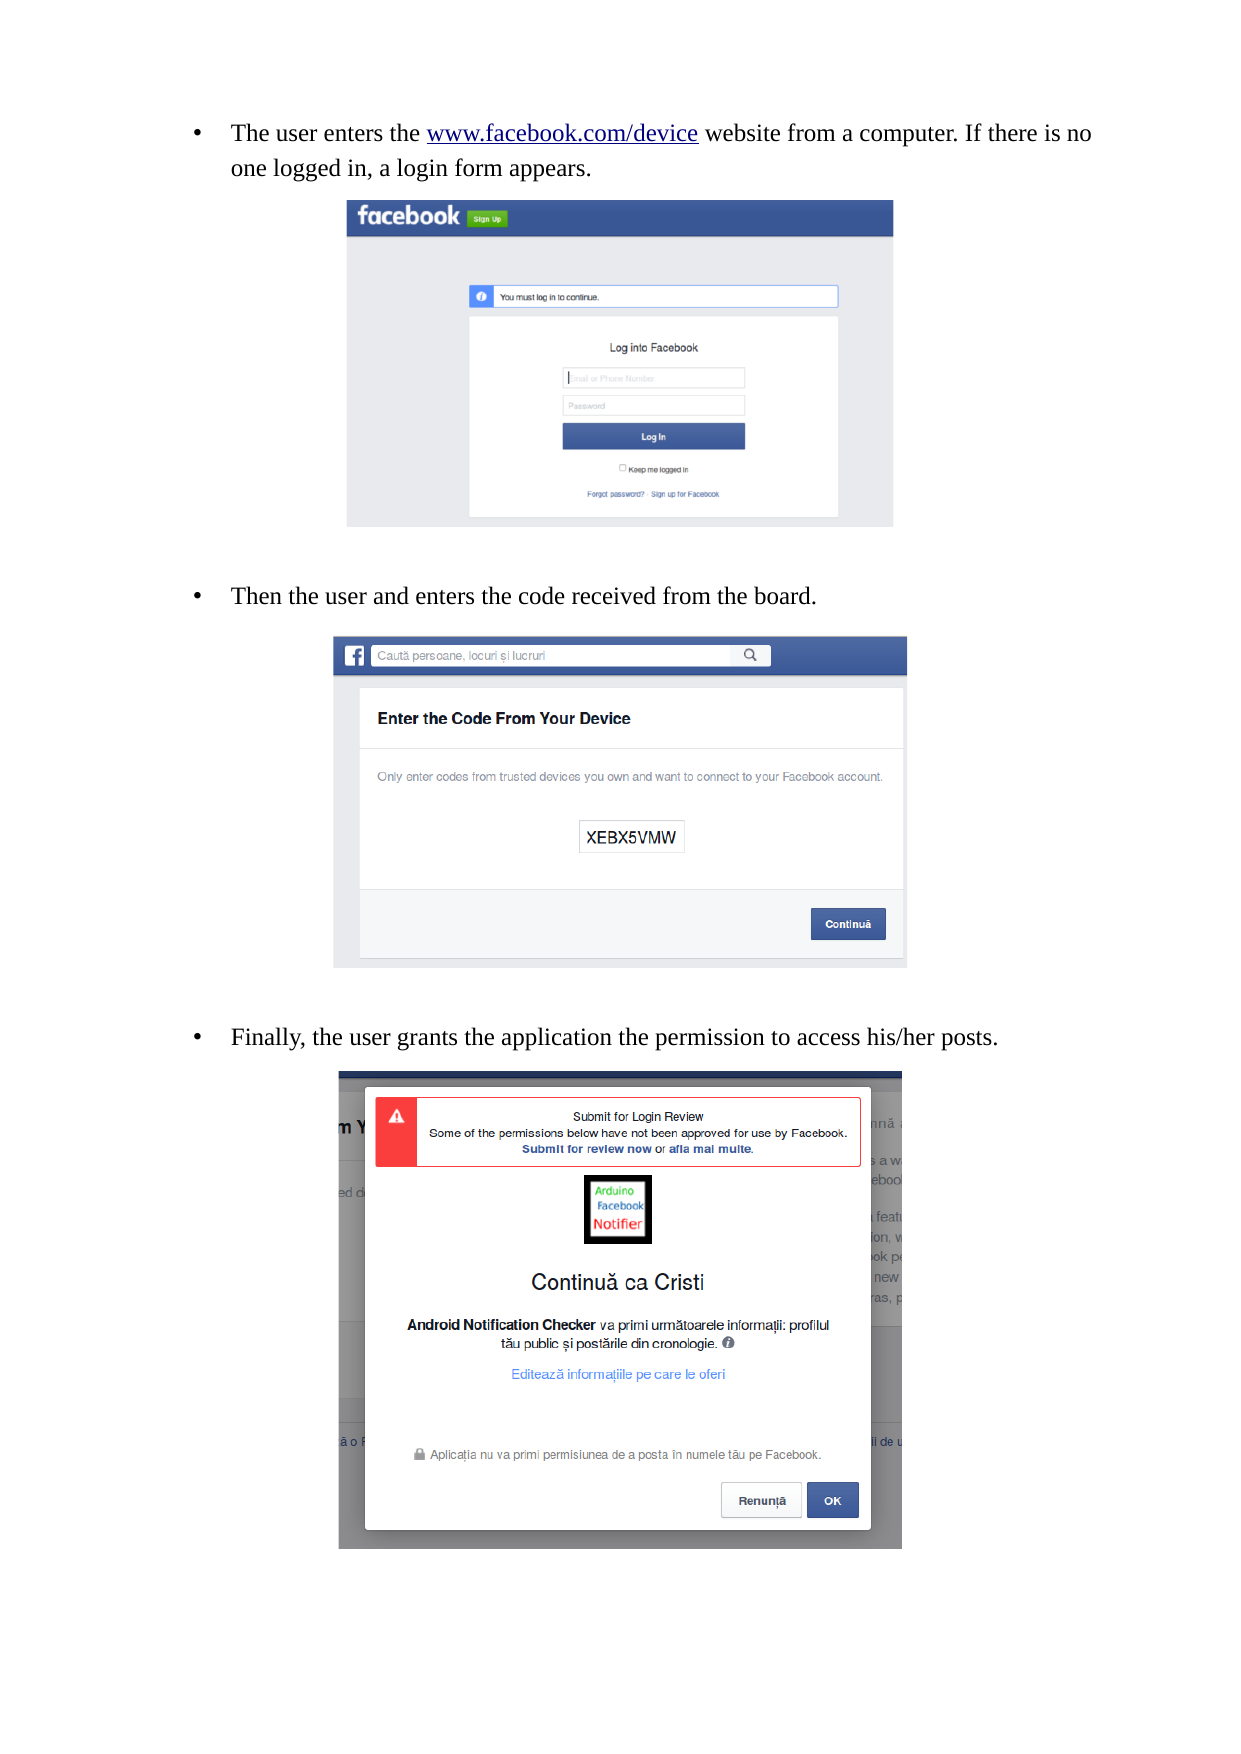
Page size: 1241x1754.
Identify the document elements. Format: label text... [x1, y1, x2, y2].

list The user enters the www.facebook.com/device website from a computer. If there is no one logged in, a login form appears. [193, 118, 1122, 181]
picture [346, 200, 894, 527]
list Then the user and enters the code received from the board. [193, 581, 1122, 610]
picture [333, 635, 908, 968]
list Finally, the user grants the application the permission to access his/her posts. [193, 1022, 1122, 1051]
picture [338, 1071, 902, 1549]
